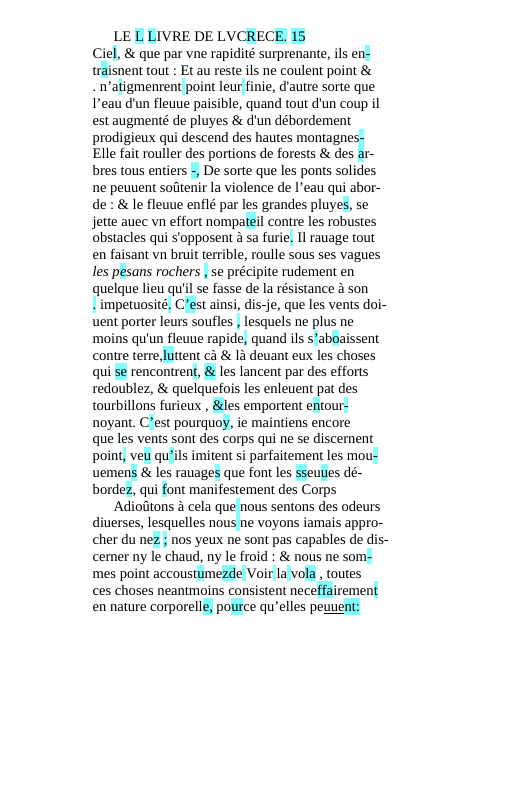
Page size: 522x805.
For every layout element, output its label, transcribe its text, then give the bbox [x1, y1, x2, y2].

text Adioûtons à cela que nous sentons des odeurs diuerses, lesquelles nous ne voyons iamais appro- cher du nez ; nos yeux ne sont pas capables de dis- cerner ny le chaud, ny le froid : & nous ne som- mes point accoustumezde Voir la vola , toutes ces choses neantmoins consistent neceffairement en nature corporelle, pource qu’elles peuuent: [92, 497, 477, 615]
text LE L LIVRE DE LVCRECE. 15 Ciel, & que par vne rapidité surprenante, ils en- traisnent tout : Et au reste ils ne coulent point & . n’atigmenrent point leur finie, d'autre sorte que l’eau d'un fleuue paisible, quand tout d'un coup il est augmenté de pluyes & d'un débordement prodigieux qui descend des hautes montagnes- Elle fait rouller des portions de forests & des ar- bres tous entiers -, De sorte que les ponts solides ne peuuent soûtenir la violence de l’eau qui abor- de : & le fleuue enflé par les grandes pluyes, se jette auec vn effort nompateil contre les robustes obstacles qui s'opposent à sa furie. Il rauage tout en faisant vn bruit terrible, roulle sous ses vagues les pesans rochers , se précipite rudement en quelque lieu qu'il se fasse de la résistance à son . impetuosité. C’est ainsi, dis-je, que les vents doi- uent porter leurs soufles , lesquels ne plus ne moins qu'un fleuue rapide, quand ils s’aboaissent contre terre,luttent cà & là deuant eux les choses qui se rencontrent, & les lancent par des efforts redoublez, & quelquefois les enleuent pat des tourbillons furieux , &les emportent entour- noyant. C’est pourquoy, ie maintiens encore que les vents sont des corps qui ne se discernent point, veu qu’ils imitent si parfaitement les mou- uemens & les rauages que font les sseuues dé- bordez, qui font manifestement des Corps [92, 28, 477, 497]
